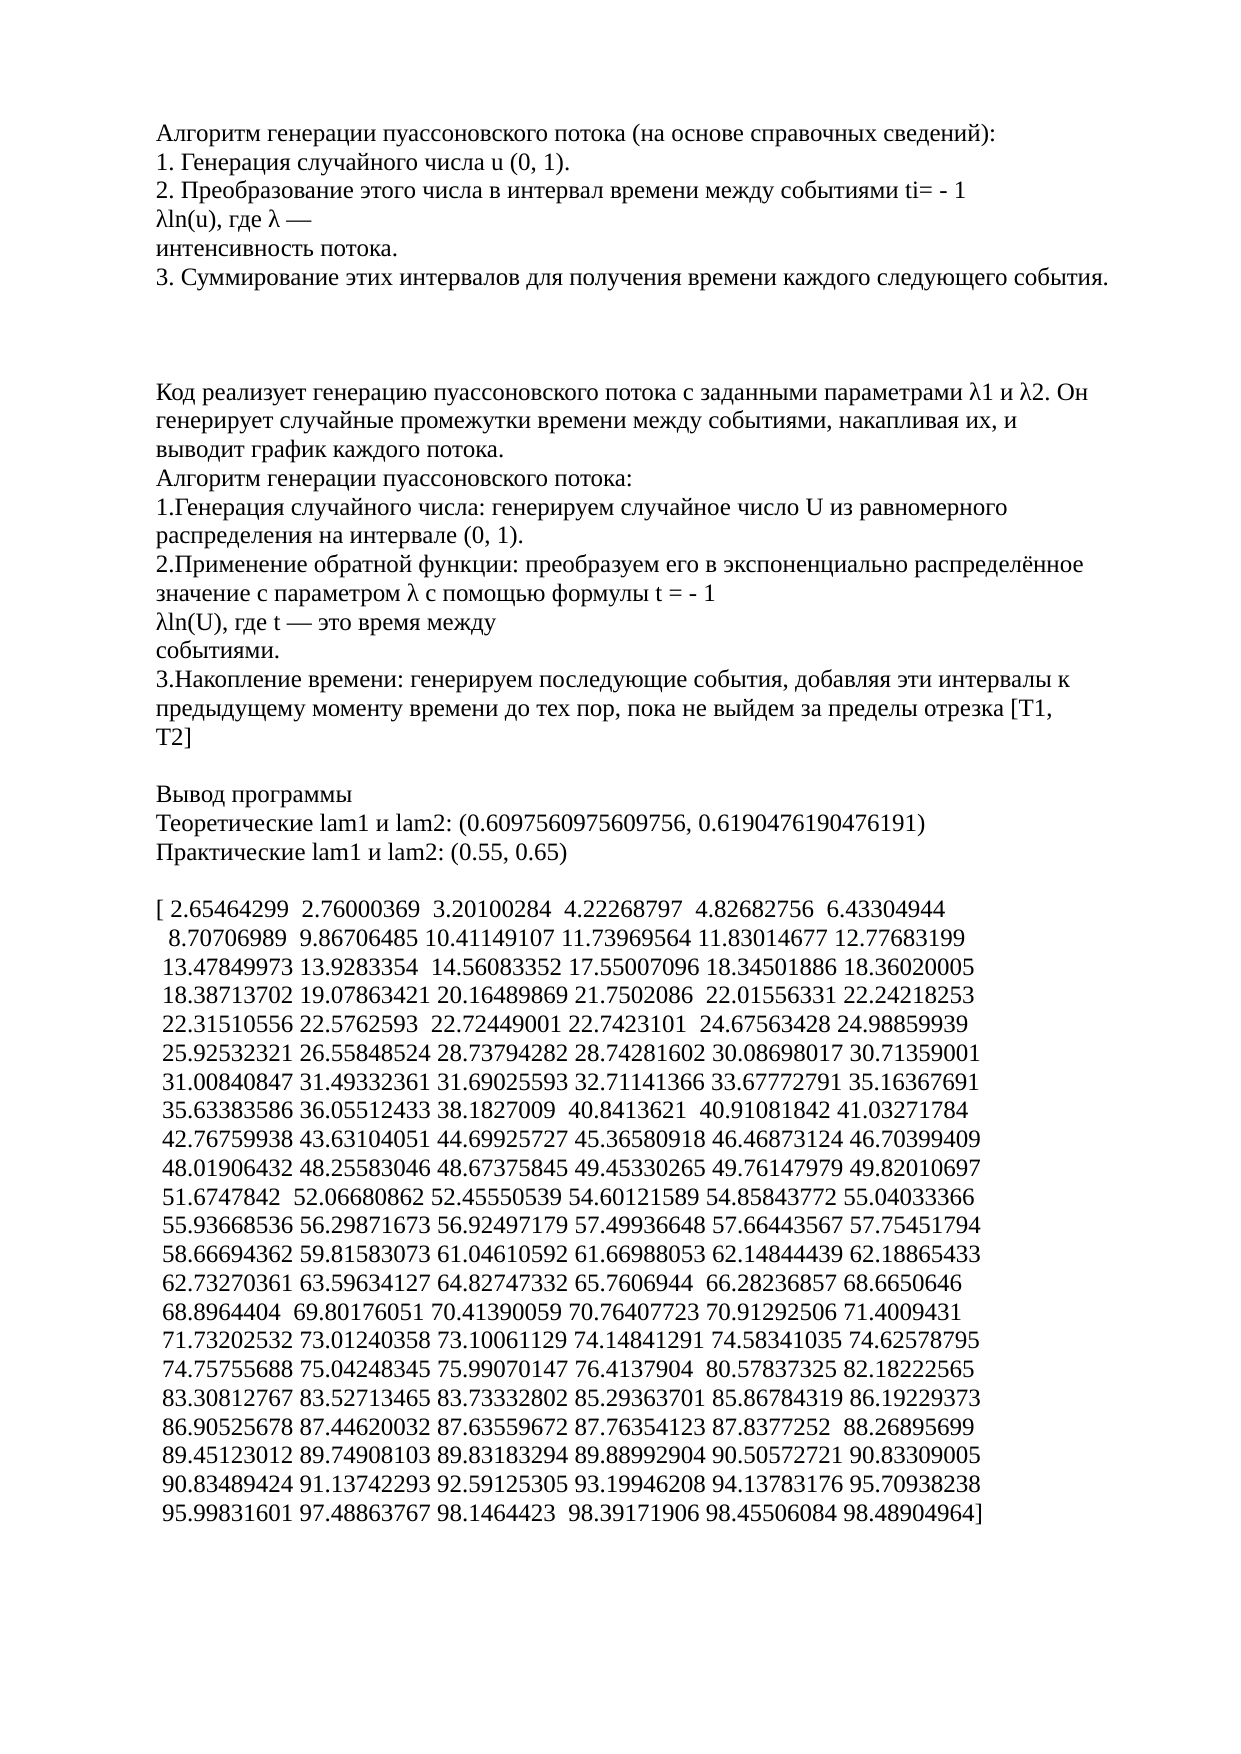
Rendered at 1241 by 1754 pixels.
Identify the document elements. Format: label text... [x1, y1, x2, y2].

text 71.73202532 73.01240358 73.10061129 74.14841291 74.58341035 74.62578795 [156, 1326, 1122, 1354]
text распределения на интервале (0, 1). [156, 521, 1122, 549]
text 31.00840847 31.49332361 31.69025593 32.71141366 33.67772791 35.16367691 [156, 1067, 1122, 1096]
text λln(u), где λ — [156, 204, 1122, 233]
text 74.75755688 75.04248345 75.99070147 76.4137904 80.57837325 82.18222565 [156, 1354, 1122, 1383]
text [ 2.65464299 2.76000369 3.20100284 4.22268797 4.82682756 6.43304944 [156, 894, 1122, 923]
text Алгоритм генерации пуассоновского потока: [156, 463, 1122, 492]
text 89.45123012 89.74908103 89.83183294 89.88992904 90.50572721 90.83309005 [156, 1441, 1122, 1469]
text 83.30812767 83.52713465 83.73332802 85.29363701 85.86784319 86.19229373 [156, 1383, 1122, 1412]
text 55.93668536 56.29871673 56.92497179 57.49936648 57.66443567 57.75451794 [156, 1211, 1122, 1239]
text 62.73270361 63.59634127 64.82747332 65.7606944 66.28236857 68.6650646 [156, 1268, 1122, 1297]
text 2. Преобразование этого числа в интервал времени между событиями ti= - 1 [156, 176, 1122, 204]
text Практические lam1 и lam2: (0.55, 0.65) [156, 837, 1122, 866]
text 3. Суммирование этих интервалов для получения времени каждого следующего события. [156, 262, 1122, 291]
text Вывод программы [156, 779, 1122, 808]
text 51.6747842 52.06680862 52.45550539 54.60121589 54.85843772 55.04033366 [156, 1182, 1122, 1211]
text Код реализует генерацию пуассоновского потока с заданными параметрами λ1 и λ2. Он [156, 377, 1122, 406]
text 95.99831601 97.48863767 98.1464423 98.39171906 98.45506084 98.48904964] [156, 1498, 1122, 1527]
text 58.66694362 59.81583073 61.04610592 61.66988053 62.14844439 62.18865433 [156, 1239, 1122, 1268]
text T2] [156, 722, 1122, 751]
text 25.92532321 26.55848524 28.73794282 28.74281602 30.08698017 30.71359001 [156, 1038, 1122, 1067]
text 8.70706989 9.86706485 10.41149107 11.73969564 11.83014677 12.77683199 [156, 923, 1122, 952]
text 35.63383586 36.05512433 38.1827009 40.8413621 40.91081842 41.03271784 [156, 1096, 1122, 1124]
text 42.76759938 43.63104051 44.69925727 45.36580918 46.46873124 46.70399409 [156, 1124, 1122, 1153]
text 48.01906432 48.25583046 48.67375845 49.45330265 49.76147979 49.82010697 [156, 1153, 1122, 1182]
text интенсивность потока. [156, 233, 1122, 262]
text генерирует случайные промежутки времени между событиями, накапливая их, и [156, 406, 1122, 434]
text событиями. [156, 636, 1122, 664]
text выводит график каждого потока. [156, 434, 1122, 463]
text Алгоритм генерации пуассоновского потока (на основе справочных сведений): 1. Генерация случайного числа u (0, 1). [156, 118, 1122, 176]
text 90.83489424 91.13742293 92.59125305 93.19946208 94.13783176 95.70938238 [156, 1469, 1122, 1498]
text λln(U), где t — это время между [156, 607, 1122, 636]
text 1.Генерация случайного числа: генерируем случайное число U из равномерного [156, 492, 1122, 521]
text 13.47849973 13.9283354 14.56083352 17.55007096 18.34501886 18.36020005 [156, 952, 1122, 981]
text Теоретические lam1 и lam2: (0.6097560975609756, 0.6190476190476191) [156, 808, 1122, 837]
text предыдущему моменту времени до тех пор, пока не выйдем за пределы отрезка [T1, [156, 693, 1122, 722]
text 68.8964404 69.80176051 70.41390059 70.76407723 70.91292506 71.4009431 [156, 1297, 1122, 1326]
text 3.Накопление времени: генерируем последующие события, добавляя эти интервалы к [156, 664, 1122, 693]
text 2.Применение обратной функции: преобразуем его в экспоненциально распределённое [156, 549, 1122, 578]
text 86.90525678 87.44620032 87.63559672 87.76354123 87.8377252 88.26895699 [156, 1412, 1122, 1441]
text 18.38713702 19.07863421 20.16489869 21.7502086 22.01556331 22.24218253 [156, 981, 1122, 1009]
text 22.31510556 22.5762593 22.72449001 22.7423101 24.67563428 24.98859939 [156, 1009, 1122, 1038]
text значение с параметром λ с помощью формулы t = - 1 [156, 578, 1122, 607]
